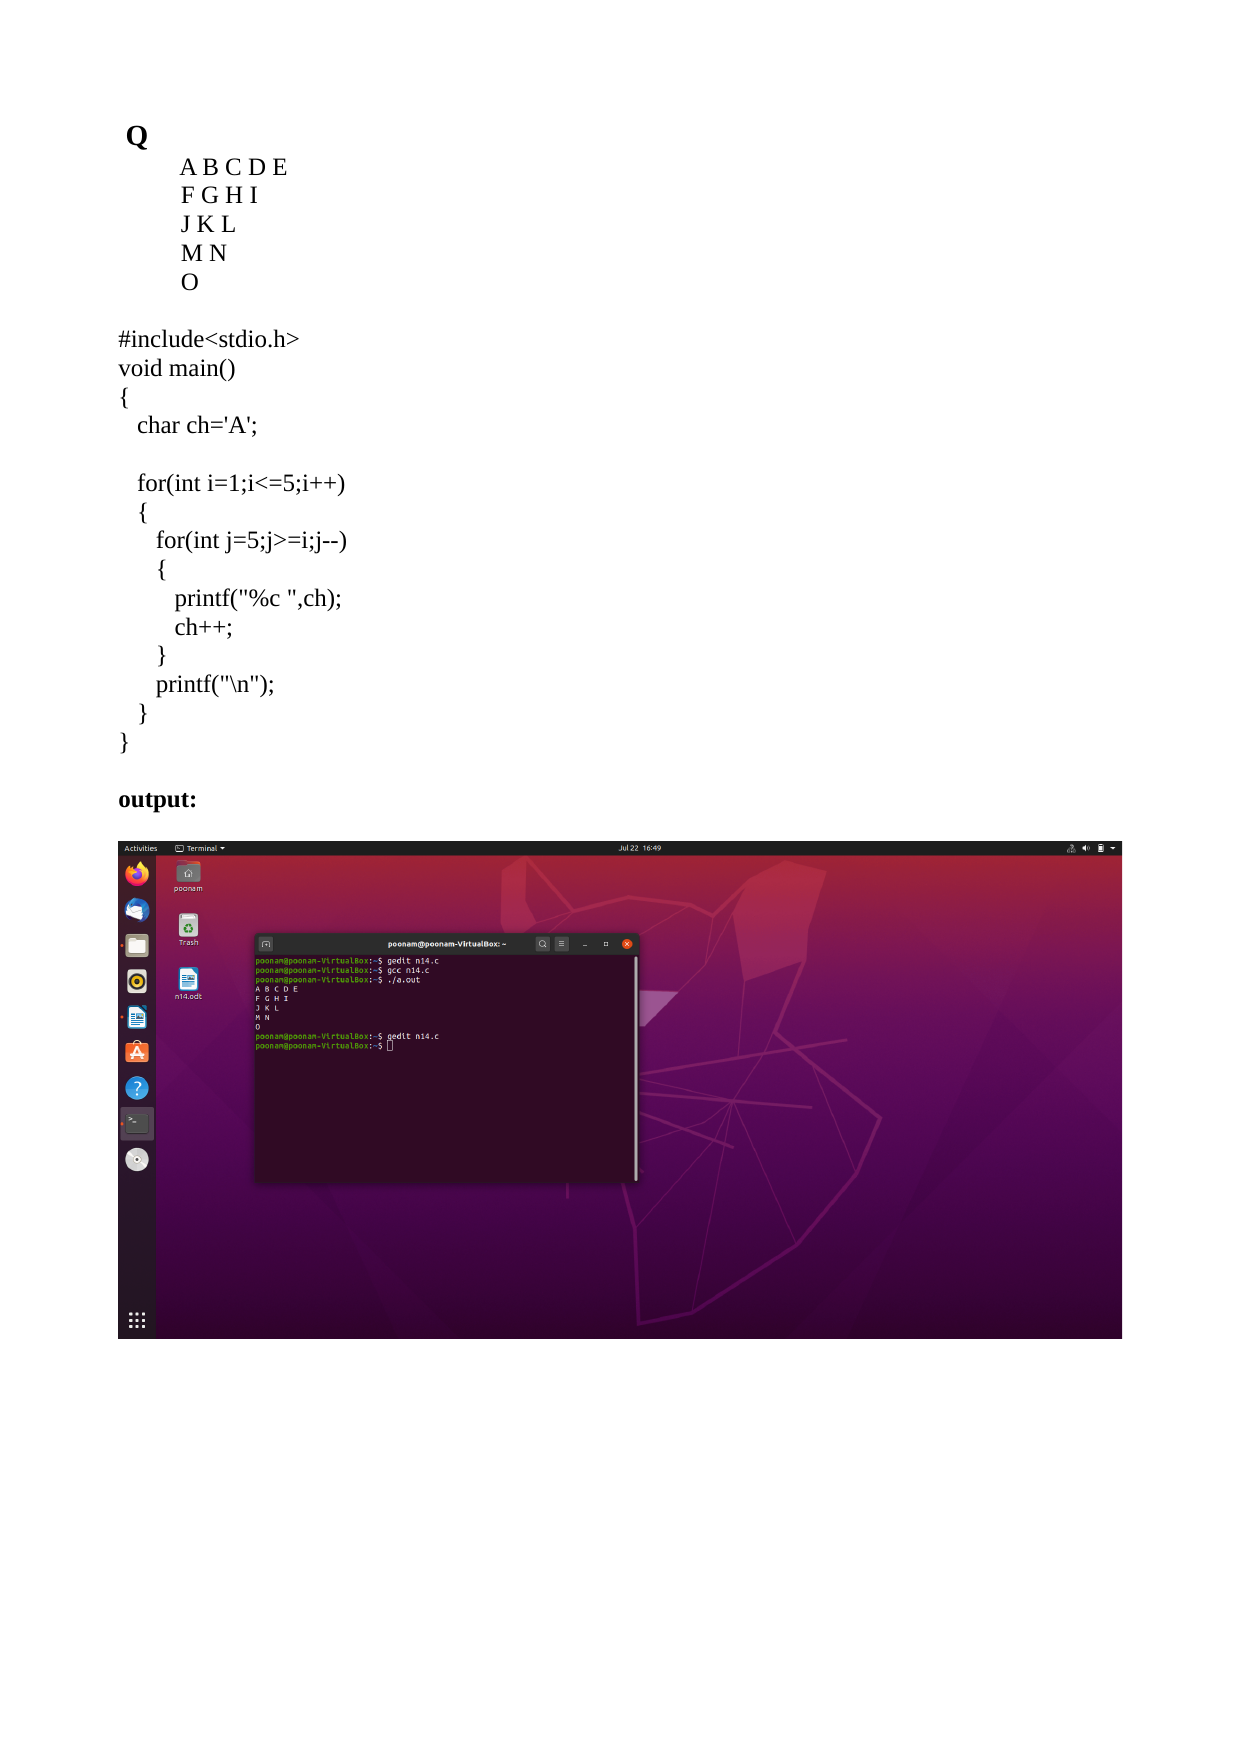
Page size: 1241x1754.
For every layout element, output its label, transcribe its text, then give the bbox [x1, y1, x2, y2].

text { [118, 497, 1122, 525]
picture [118, 841, 1123, 1339]
text } [118, 727, 1122, 755]
text char ch='A'; [118, 410, 1122, 439]
text printf("%c ",ch); [118, 583, 1122, 612]
text ch++; [118, 612, 1122, 640]
text output: [118, 784, 1122, 813]
text void main() [118, 353, 1122, 382]
text for(int j=5;j>=i;j--) [118, 525, 1122, 554]
text printf("\n"); [118, 669, 1122, 698]
text #include<stdio.h> [118, 324, 1122, 353]
text O [118, 267, 1122, 295]
text { [118, 382, 1122, 410]
text J K L [118, 209, 1122, 238]
text F G H I [118, 180, 1122, 209]
text } [118, 698, 1122, 727]
text { [118, 554, 1122, 583]
text for(int i=1;i<=5;i++) [118, 468, 1122, 497]
text A B C D E [118, 152, 1122, 180]
text M N [118, 238, 1122, 267]
text Q [118, 118, 1122, 152]
text } [118, 640, 1122, 669]
